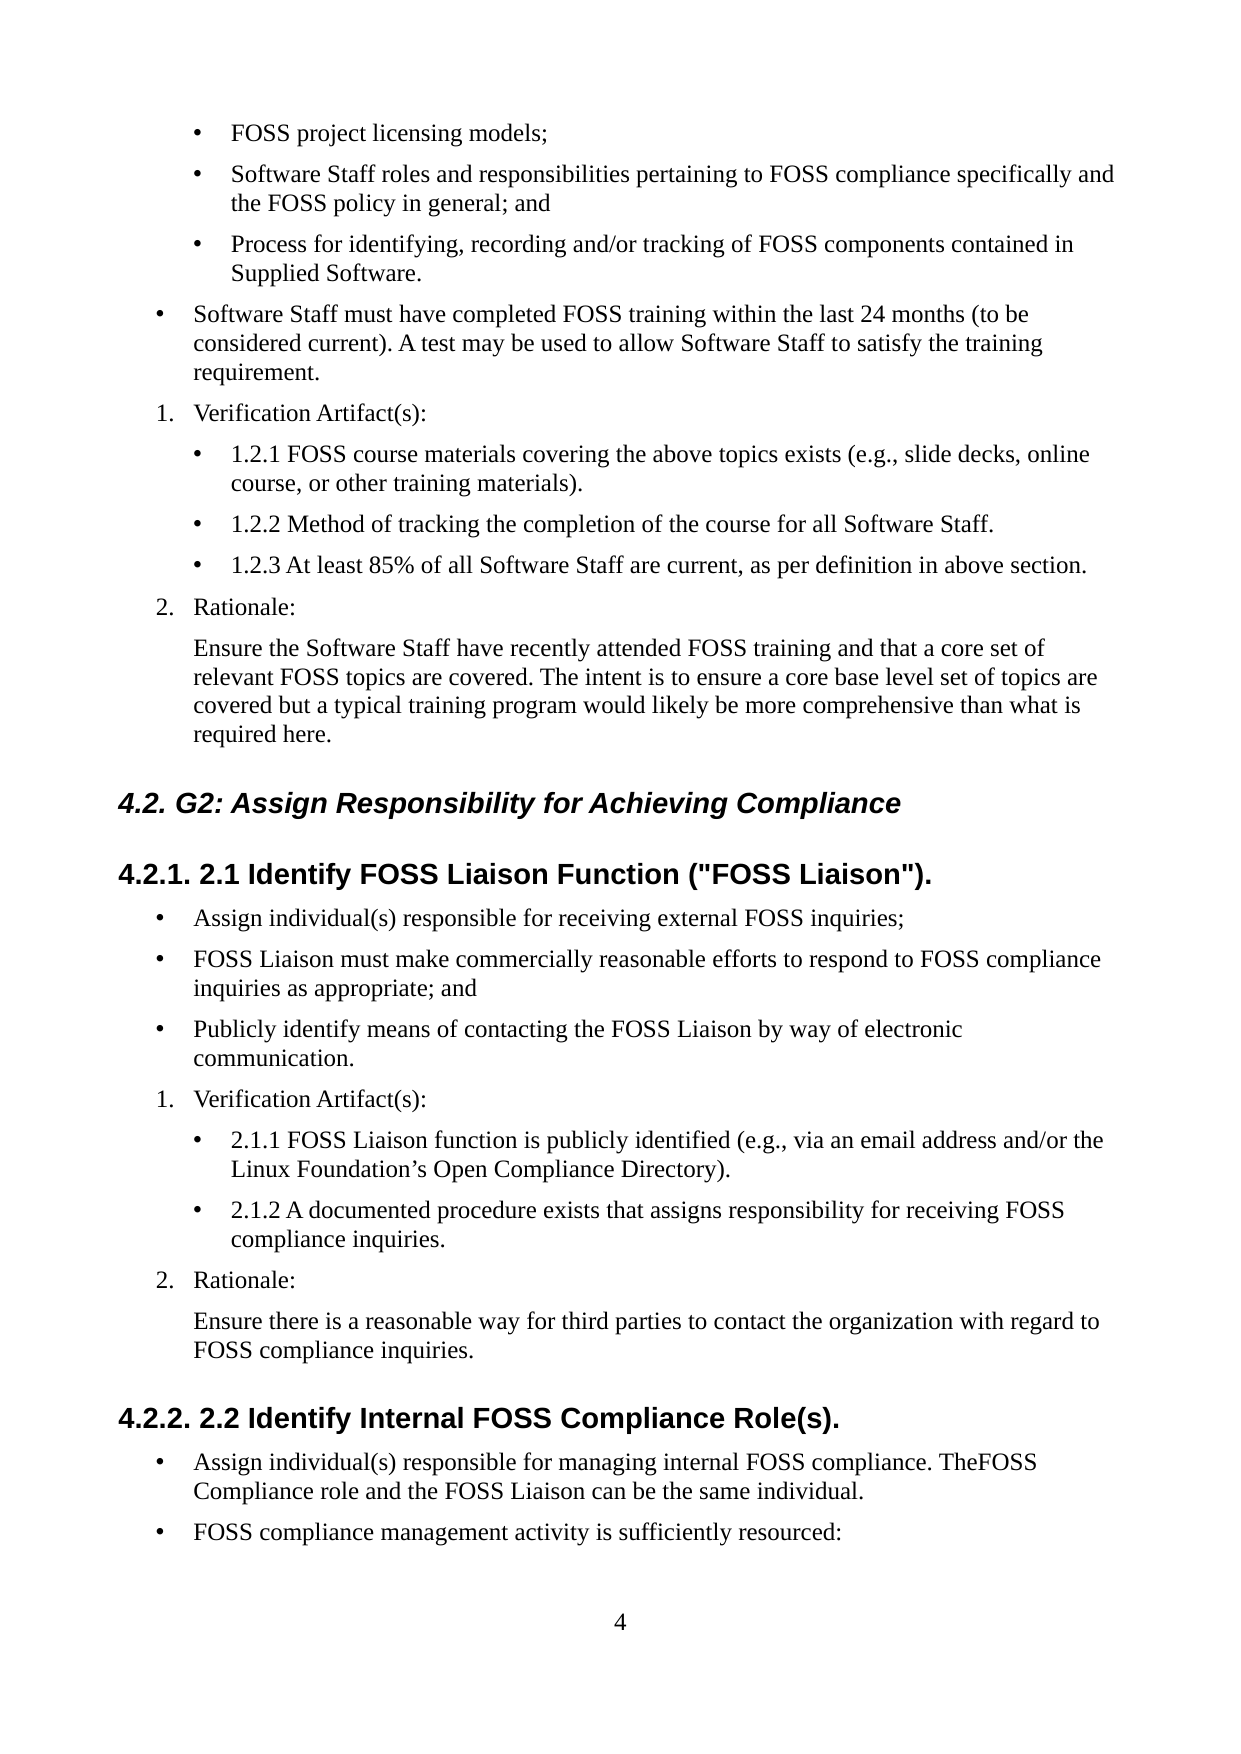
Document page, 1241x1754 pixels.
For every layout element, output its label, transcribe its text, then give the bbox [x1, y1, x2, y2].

list 1.2.2 Method of tracking the completion of the course for all Software Staff. [193, 509, 1122, 538]
list 2.1.1 FOSS Liaison function is publicly identified (e.g., via an email address and/or the Linux Foundation’s Open Compliance Directory). [193, 1125, 1122, 1183]
list 2.1.2 A documented procedure exists that assigns responsibility for receiving FOSS compliance inquiries. [193, 1195, 1122, 1253]
list FOSS Liaison must make commercially reasonable efforts to respond to FOSS compliance inquiries as appropriate; and [156, 944, 1122, 1001]
list Assign individual(s) responsible for managing internal FOSS compliance. TheFOSS Compliance role and the FOSS Liaison can be the same individual. [156, 1447, 1122, 1505]
list Rationale: [156, 592, 1122, 621]
list Verification Artifact(s): [156, 398, 1122, 427]
list Software Staff must have completed FOSS training within the last 24 months (to be considered current). A test may be used to allow Software Staff to satisfy the training requirement. [156, 299, 1122, 386]
list 1.2.3 At least 85% of all Software Staff are current, as per definition in above section. [193, 551, 1122, 579]
subtitle 2.1 Identify FOSS Liaison Function ("FOSS Liaison"). [118, 857, 1122, 890]
list Publicly identify means of contacting the FOSS Liaison by way of electronic communication. [156, 1014, 1122, 1071]
subtitle G2: Assign Responsibility for Achieving Compliance [118, 786, 1122, 819]
subtitle 2.2 Identify Internal FOSS Compliance Role(s). [118, 1401, 1122, 1435]
list Ensure there is a reasonable way for third parties to contact the organization with regard to FOSS compliance inquiries. [156, 1306, 1122, 1364]
list Rationale: [156, 1265, 1122, 1294]
list FOSS compliance management activity is sufficiently resourced: [156, 1517, 1122, 1546]
list Process for identifying, recording and/or tracking of FOSS components contained in Supplied Software. [193, 229, 1122, 287]
list Verification Artifact(s): [156, 1084, 1122, 1113]
list FOSS project licensing models; [193, 118, 1122, 147]
list 1.2.1 FOSS course materials covering the above topics exists (e.g., slide decks, online course, or other training materials). [193, 439, 1122, 497]
list Ensure the Software Staff have recently attended FOSS training and that a core set of relevant FOSS topics are covered. The intent is to ensure a core base level set of topics are covered but a typical training program would likely be more comprehensive than what is required here. [156, 633, 1122, 748]
list Assign individual(s) responsible for receiving external FOSS inquiries; [156, 903, 1122, 931]
list Software Staff roles and responsibilities pertaining to FOSS compliance specifically and the FOSS policy in general; and [193, 159, 1122, 217]
